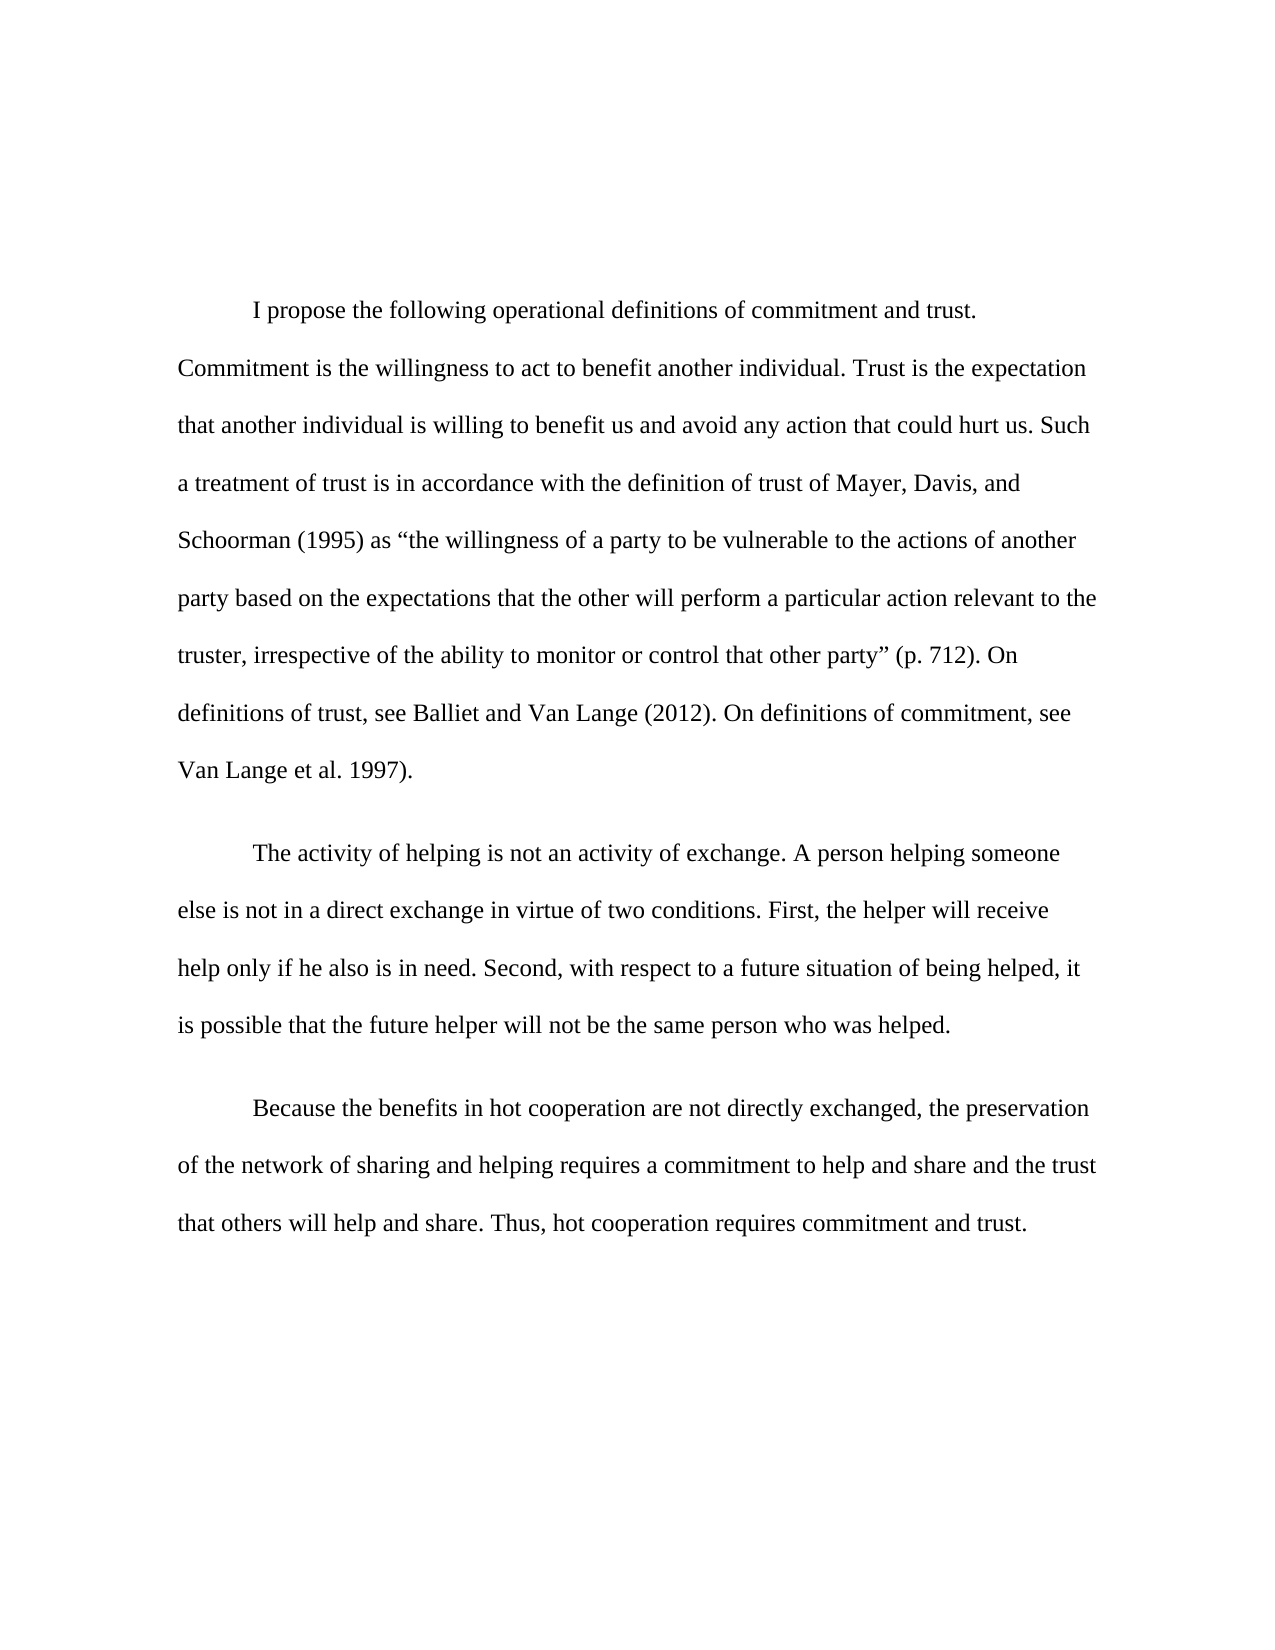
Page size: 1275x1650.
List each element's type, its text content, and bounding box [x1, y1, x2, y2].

text I propose the following operational definitions of commitment and trust. Commitment is the willingness to act to benefit another individual. Trust is the expectation that another individual is willing to benefit us and avoid any action that could hurt us. Such a treatment of trust is in accordance with the definition of trust of Mayer, Davis, and Schoorman (1995) as “the willingness of a party to be vulnerable to the actions of another party based on the expectations that the other will perform a particular action relevant to the truster, irrespective of the ability to monitor or control that other party” (p. 712). On definitions of trust, see Balliet and Van Lange (2012). On definitions of commitment, see Van Lange et al. 1997). [177, 295, 1098, 784]
text The activity of helping is not an activity of exchange. A person helping someone else is not in a direct exchange in virtue of two conditions. First, the helper will receive help only if he also is in need. Second, with respect to a future situation of being helped, it is possible that the future helper will not be the same person who was helped. [177, 838, 1098, 1039]
text Because the benefits in hot cooperation are not directly exchanged, the preservation of the network of sharing and helping requires a commitment to help and share and the trust that others will help and share. Thus, hot cooperation requires commitment and trust. [177, 1093, 1098, 1237]
